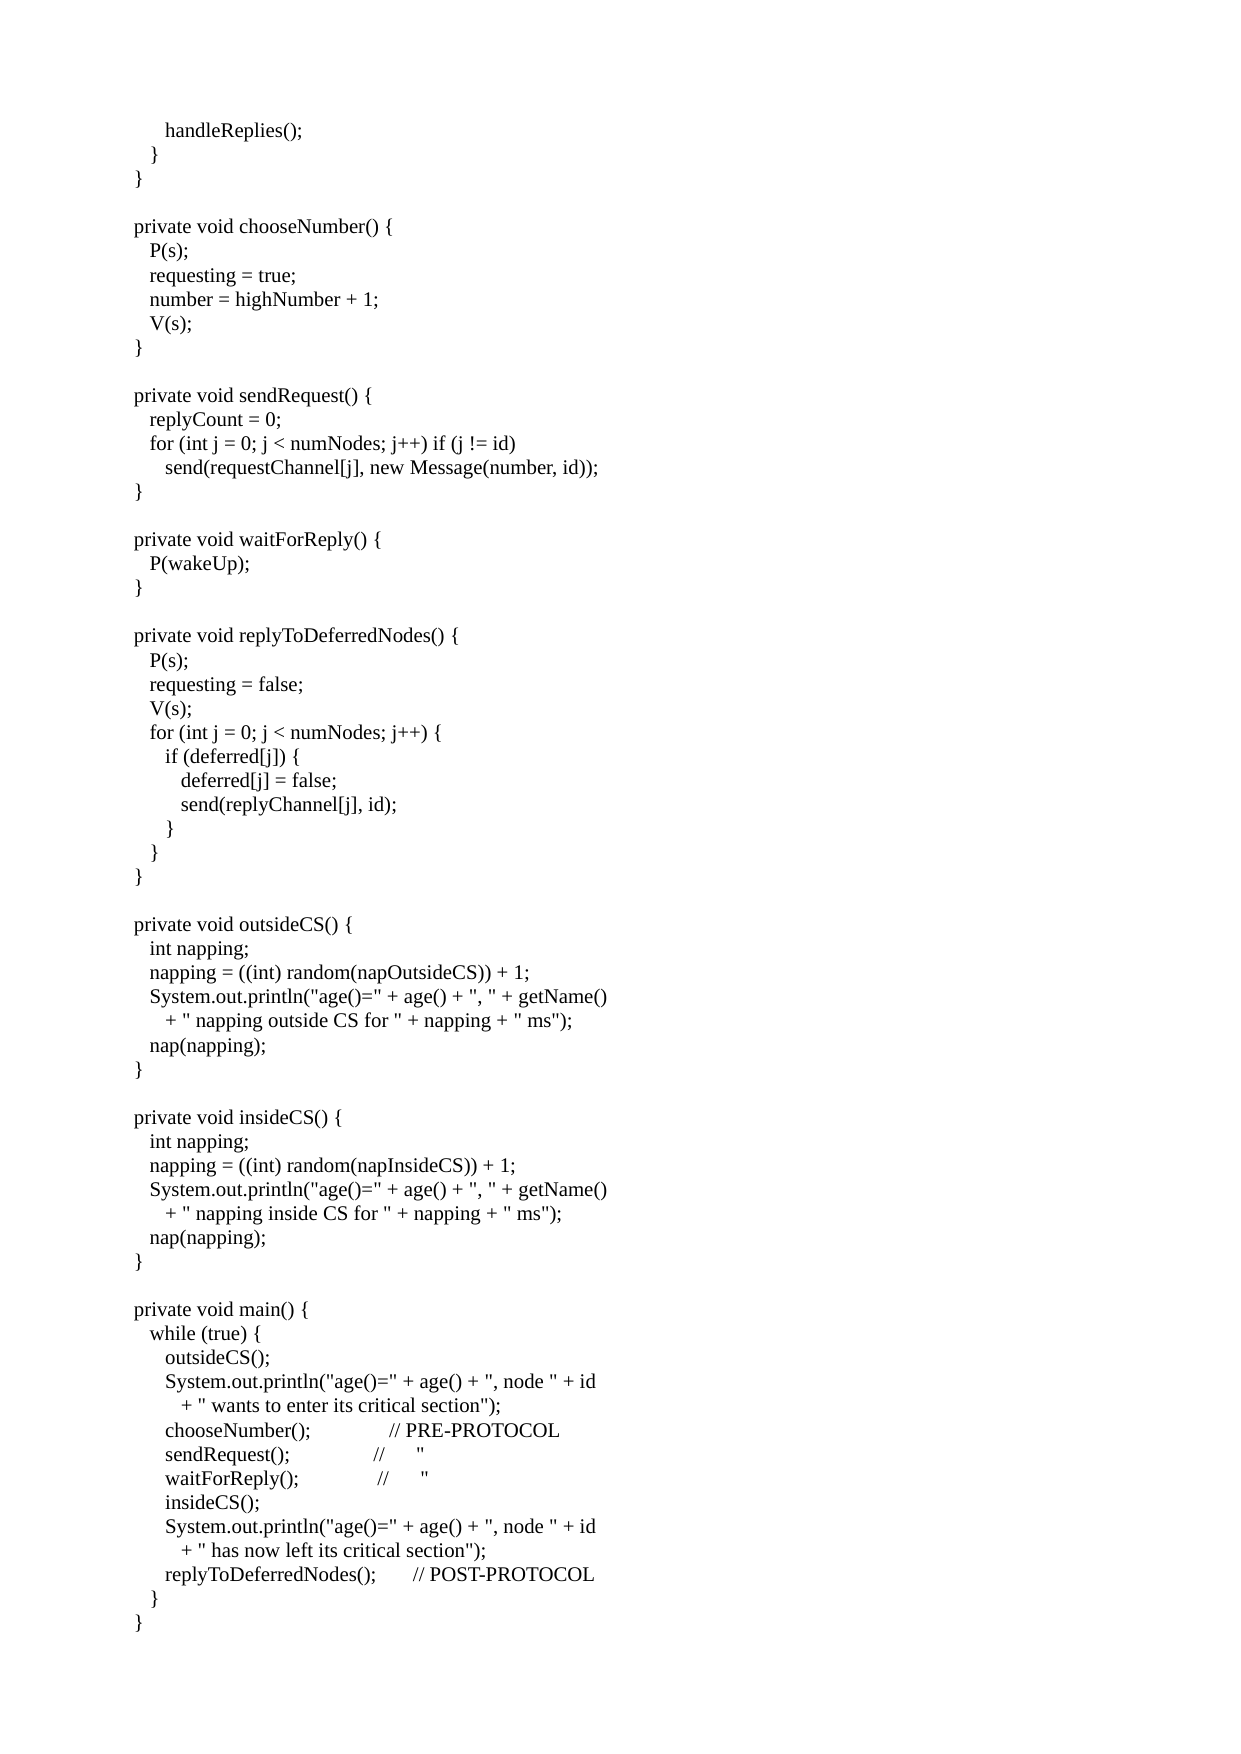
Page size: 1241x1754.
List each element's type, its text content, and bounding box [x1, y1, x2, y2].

text } [118, 864, 1122, 888]
text P(s); [118, 238, 1122, 262]
text } [118, 1249, 1122, 1273]
text private void replyToDeferredNodes() { [118, 623, 1122, 647]
text + " wants to enter its critical section"); [118, 1393, 1122, 1417]
text P(s); [118, 647, 1122, 672]
text send(replyChannel[j], id); [118, 792, 1122, 816]
text } [118, 335, 1122, 359]
text V(s); [118, 311, 1122, 335]
text insideCS(); [118, 1490, 1122, 1514]
text napping = ((int) random(napInsideCS)) + 1; [118, 1153, 1122, 1177]
text + " napping outside CS for " + napping + " ms"); [118, 1008, 1122, 1032]
text requesting = false; [118, 672, 1122, 696]
text P(wakeUp); [118, 551, 1122, 575]
text System.out.println("age()=" + age() + ", " + getName() [118, 984, 1122, 1008]
text sendRequest(); // " [118, 1442, 1122, 1466]
text } [118, 479, 1122, 503]
text private void waitForReply() { [118, 527, 1122, 551]
text number = highNumber + 1; [118, 287, 1122, 311]
text private void chooseNumber() { [118, 214, 1122, 238]
text replyToDeferredNodes(); // POST-PROTOCOL [118, 1562, 1122, 1586]
text } [118, 575, 1122, 599]
text } [118, 816, 1122, 840]
text send(requestChannel[j], new Message(number, id)); [118, 455, 1122, 479]
text private void main() { [118, 1297, 1122, 1321]
text V(s); [118, 696, 1122, 720]
text } [118, 1610, 1122, 1634]
text handleReplies(); [118, 118, 1122, 142]
text chooseNumber(); // PRE-PROTOCOL [118, 1417, 1122, 1442]
text System.out.println("age()=" + age() + ", node " + id [118, 1369, 1122, 1393]
text while (true) { [118, 1321, 1122, 1345]
text nap(napping); [118, 1032, 1122, 1057]
text + " has now left its critical section"); [118, 1538, 1122, 1562]
text deferred[j] = false; [118, 768, 1122, 792]
text } [118, 840, 1122, 864]
text System.out.println("age()=" + age() + ", " + getName() [118, 1177, 1122, 1201]
text nap(napping); [118, 1225, 1122, 1249]
text for (int j = 0; j < numNodes; j++) { [118, 720, 1122, 744]
text waitForReply(); // " [118, 1466, 1122, 1490]
text if (deferred[j]) { [118, 744, 1122, 768]
text outsideCS(); [118, 1345, 1122, 1369]
text } [118, 1057, 1122, 1081]
text } [118, 1586, 1122, 1610]
text private void sendRequest() { [118, 383, 1122, 407]
text for (int j = 0; j < numNodes; j++) if (j != id) [118, 431, 1122, 455]
text int napping; [118, 1129, 1122, 1153]
text replyCount = 0; [118, 407, 1122, 431]
text private void outsideCS() { [118, 912, 1122, 936]
text } [118, 142, 1122, 166]
text + " napping inside CS for " + napping + " ms"); [118, 1201, 1122, 1225]
text napping = ((int) random(napOutsideCS)) + 1; [118, 960, 1122, 984]
text private void insideCS() { [118, 1105, 1122, 1129]
text requesting = true; [118, 262, 1122, 287]
text } [118, 166, 1122, 190]
text System.out.println("age()=" + age() + ", node " + id [118, 1514, 1122, 1538]
text int napping; [118, 936, 1122, 960]
